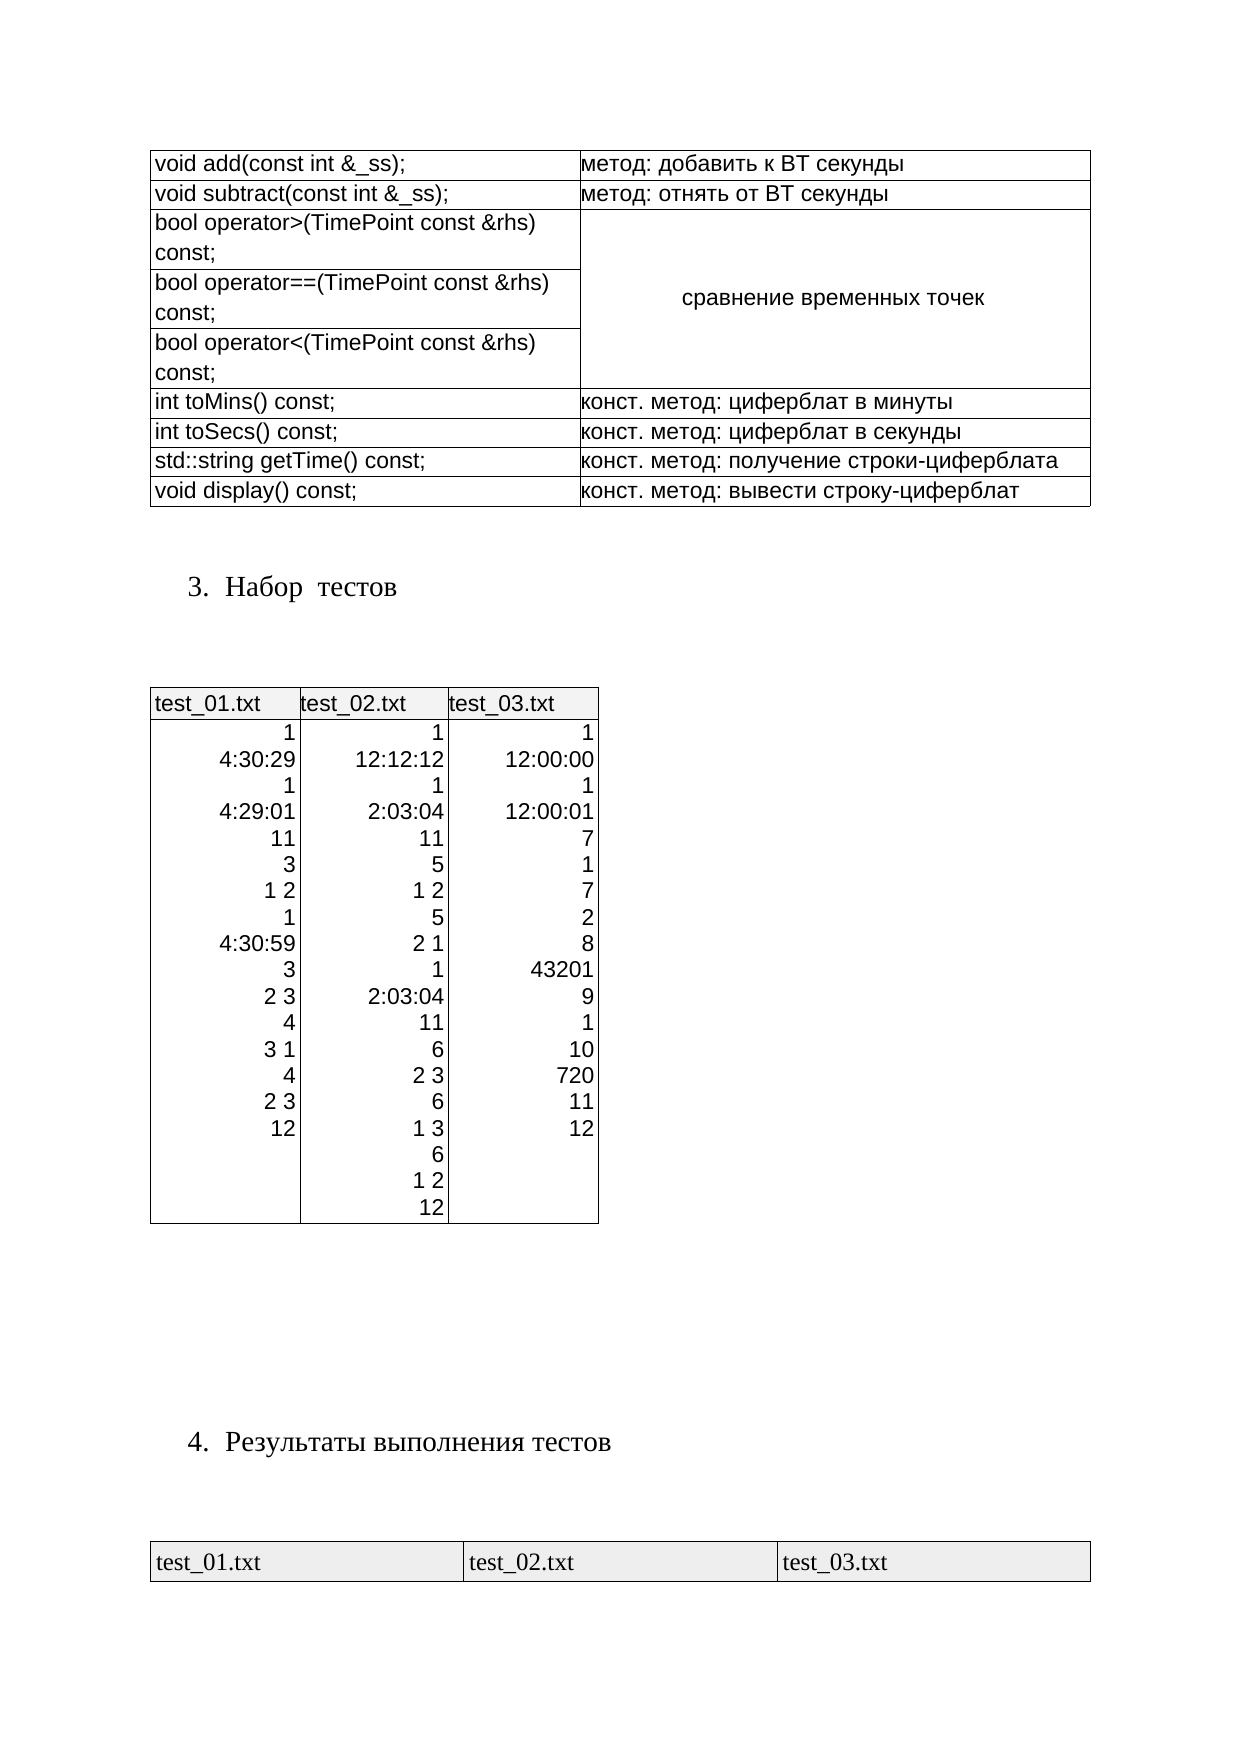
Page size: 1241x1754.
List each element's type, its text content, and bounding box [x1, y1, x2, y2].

table_cell [449, 1167, 598, 1194]
table_cell 2 1 [301, 930, 448, 956]
table_cell bool operator<(TimePoint const &rhs) const; [151, 329, 580, 388]
table_cell std::string getTime() const; [151, 448, 580, 476]
table_cell 2 3 [151, 983, 300, 1009]
table_cell 2:03:04 [301, 798, 448, 825]
table_cell 1 [151, 772, 300, 798]
table_cell 4:29:01 [151, 798, 300, 825]
table_cell bool operator>(TimePoint const &rhs) const; [151, 210, 580, 269]
table_cell метод: отнять от ВТ секунды [581, 181, 1090, 209]
table_header test_02.txt [464, 1542, 777, 1581]
table_cell 11 [301, 825, 448, 851]
table_cell 2 3 [301, 1062, 448, 1088]
table_cell 2:03:04 [301, 983, 448, 1009]
table_cell 7 [449, 878, 598, 904]
table_cell 11 [301, 1009, 448, 1036]
list Набор тестов [187, 569, 1090, 603]
table_header test_02.txt [301, 688, 448, 719]
table_cell 720 [449, 1062, 598, 1088]
table_cell 7 [449, 825, 598, 851]
table_cell int toMins() const; [151, 389, 580, 417]
table_cell 6 [301, 1036, 448, 1062]
table_cell 1 [301, 772, 448, 798]
table_cell void subtract(const int &_ss); [151, 181, 580, 209]
table_cell 2 [449, 904, 598, 930]
table_cell 1 [151, 720, 300, 746]
table_cell 1 3 [301, 1115, 448, 1141]
table_cell 12 [449, 1115, 598, 1141]
table_cell [449, 1141, 598, 1167]
table_cell 1 2 [301, 878, 448, 904]
table_cell [151, 1167, 300, 1194]
table_cell 5 [301, 904, 448, 930]
table_cell bool operator==(TimePoint const &rhs) const; [151, 270, 580, 328]
table_cell 4 [151, 1009, 300, 1036]
table_cell 11 [151, 825, 300, 851]
table_cell [151, 1141, 300, 1167]
table_cell 6 [301, 1088, 448, 1114]
table_cell 1 [449, 851, 598, 877]
table_cell 10 [449, 1036, 598, 1062]
table_cell 12:12:12 [301, 746, 448, 772]
table_cell 9 [449, 983, 598, 1009]
table_cell 2 3 [151, 1088, 300, 1114]
table_cell 12:00:00 [449, 746, 598, 772]
table_cell int toSecs() const; [151, 419, 580, 447]
table_cell 1 2 [301, 1167, 448, 1194]
table_cell 43201 [449, 956, 598, 983]
table_header test_01.txt [151, 1542, 463, 1581]
table_cell 6 [301, 1141, 448, 1167]
table_cell сравнение временных точек [581, 210, 1090, 388]
table_cell 12:00:01 [449, 798, 598, 825]
table_cell конст. метод: вывести строку-циферблат [581, 477, 1090, 506]
table_cell конст. метод: циферблат в секунды [581, 419, 1090, 447]
table_cell 5 [301, 851, 448, 877]
table_cell 1 [301, 956, 448, 983]
table_cell 4:30:29 [151, 746, 300, 772]
table_cell 1 [151, 904, 300, 930]
table_cell [449, 1194, 598, 1223]
table_cell 4 [151, 1062, 300, 1088]
table_cell конст. метод: циферблат в минуты [581, 389, 1090, 417]
table_cell 12 [151, 1115, 300, 1141]
table_cell [151, 1194, 300, 1223]
table_cell метод: добавить к ВТ секунды [581, 151, 1090, 179]
table_cell 1 [301, 720, 448, 746]
table_cell 11 [449, 1088, 598, 1114]
table_cell 3 [151, 956, 300, 983]
table_header test_03.txt [449, 688, 598, 719]
table_cell void display() const; [151, 477, 580, 506]
table_cell 3 1 [151, 1036, 300, 1062]
table_header test_01.txt [151, 688, 300, 719]
table_cell 1 [449, 772, 598, 798]
table_cell 1 2 [151, 878, 300, 904]
list Результаты выполнения тестов [187, 1424, 1090, 1457]
table_cell 8 [449, 930, 598, 956]
table_cell void add(const int &_ss); [151, 151, 580, 179]
table_cell 12 [301, 1194, 448, 1223]
table_cell 1 [449, 720, 598, 746]
table_cell 4:30:59 [151, 930, 300, 956]
table_cell 1 [449, 1009, 598, 1036]
table_header test_03.txt [778, 1542, 1090, 1581]
table_cell конст. метод: получение строки-циферблата [581, 448, 1090, 476]
table_cell 3 [151, 851, 300, 877]
